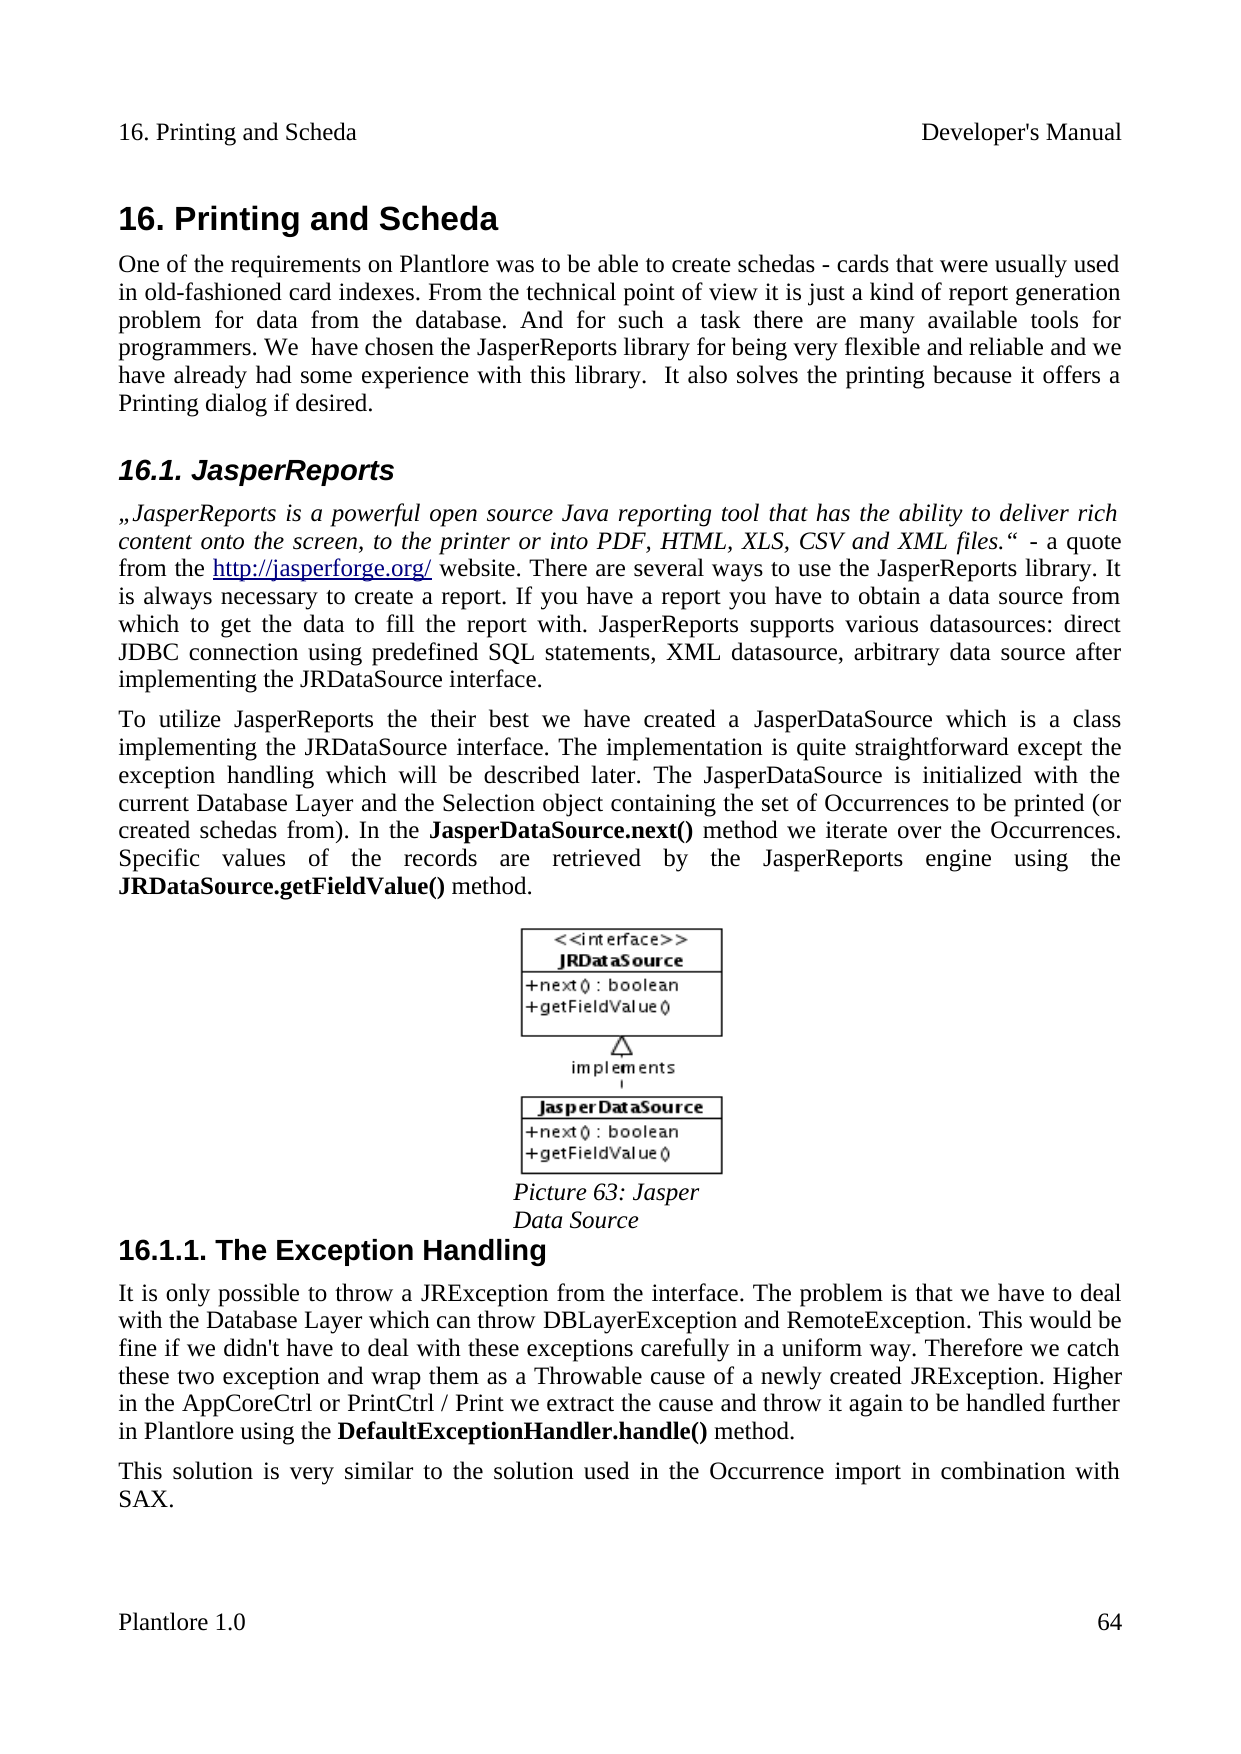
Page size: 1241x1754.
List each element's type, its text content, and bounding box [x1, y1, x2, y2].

subtitle 16.1.1. The Exception Handling [118, 937, 1122, 1266]
subtitle 16. Printing and Scheda [118, 200, 1122, 238]
subtitle 16.1. JasperReports [118, 454, 1122, 487]
subtitle [513, 912, 727, 924]
text Picture 63: Jasper Data Source [513, 1179, 727, 1234]
text „JasperReports is a powerful open source Java reporting tool that has the ability to deliver rich content onto the screen, to the printer or into PDF, HTML, XLS, CSV and XML files.“ - a quote from the http://jasperforge.org/ website. There are several ways to use the JasperReports library. It is always necessary to create a report. If you have a report you have to obtain a data source from which to get the data to fill the report with. JasperReports supports various datasources: direct JDBC connection using predefined SQL statements, XML datasource, arbitrary data source after implementing the JRDataSource interface. [118, 499, 1122, 693]
text It is only possible to throw a JRException from the interface. The problem is that we have to deal with the Database Layer which can throw DBLayerException and RemoteException. This would be fine if we didn't have to deal with these exceptions carefully in a uniform way. Therefore we catch these two exception and wrap them as a Throwable cause of a newly created JRException. Higher in the AppCoreCtrl or PrintCtrl / Print we extract the cause and throw it again to be handled further in Plantlore using the DefaultExceptionHandler.handle() method. [118, 1279, 1122, 1445]
picture [513, 924, 728, 1179]
text One of the requirements on Plantlore was to be able to create schedas - cards that were usually used in old-fashioned card indexes. From the technical point of view it is just a kind of report generation problem for data from the database. And for such a task there are many available tools for programmers. We have chosen the JasperReports library for being very flexible and reliable and we have already had some experience with this library. It also solves the printing because it offers a Printing dialog if desired. [118, 250, 1122, 417]
text To utilize JasperReports the their best we have created a JasperDataSource which is a class implementing the JRDataSource interface. The implementation is quite straightforward except the exception handling which will be described later. The JasperDataSource is initialized with the current Database Layer and the Selection object containing the set of Occurrences to be printed (or created schedas from). In the JasperDataSource.next() method we iterate over the Occurrences. Specific values of the records are retrieved by the JasperReports engine using the JRDataSource.getFieldValue() method. [118, 706, 1122, 899]
text This solution is very similar to the solution used in the Occurrence import in combination with SAX. [118, 1457, 1122, 1513]
